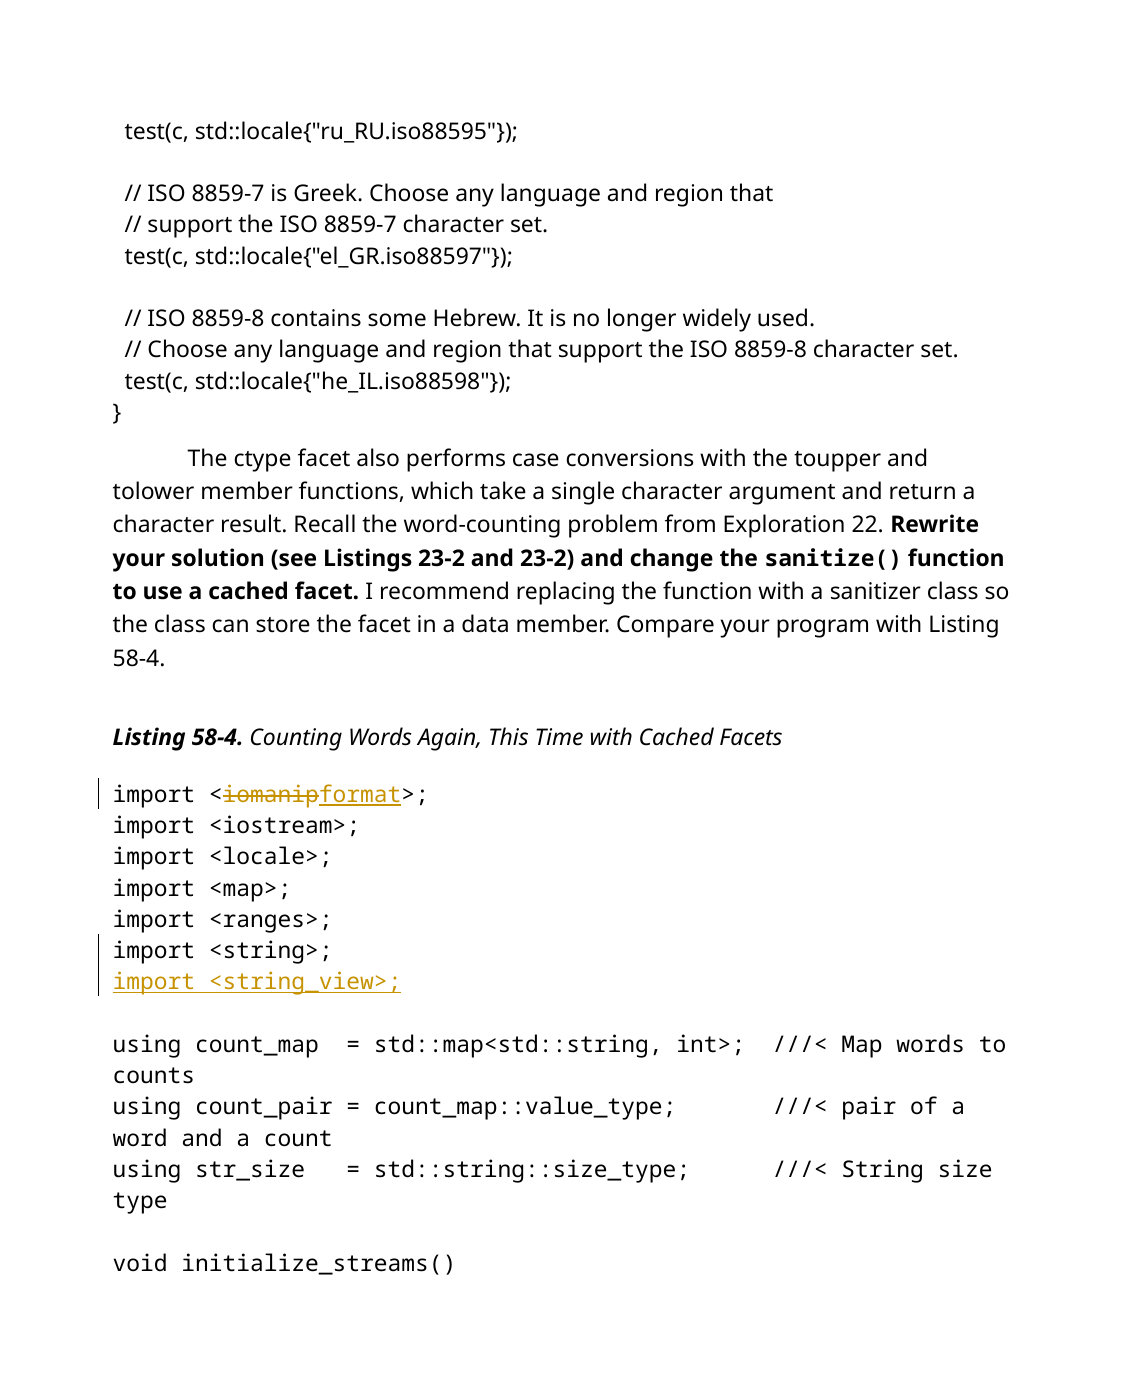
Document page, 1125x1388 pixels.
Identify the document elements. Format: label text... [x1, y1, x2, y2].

text test(c, std::locale{"ru_RU.iso88595"}); [112, 115, 1012, 146]
text import <iostream>; [112, 809, 1012, 840]
text import <map>; [112, 871, 1012, 903]
text void initialize_streams() [112, 1246, 1012, 1278]
text // ISO 8859-8 contains some Hebrew. It is no longer widely used. [112, 302, 1012, 333]
text } [112, 396, 1012, 427]
text using count_pair = count_map::value_type; ///< pair of a word and a count [112, 1090, 1012, 1153]
text import <format>; [112, 778, 1012, 809]
text // support the ISO 8859-7 character set. [112, 208, 1012, 240]
text import <string>; [112, 934, 1012, 965]
text The ctype facet also performs case conversions with the toupper and tolower member functions, which take a single character argument and return a character result. Recall the word-counting problem from Exploration 22. Rewrite your solution (see Listings 23-2 and 23-2) and change the sanitize() function to use a cached facet. I recommend replacing the function with a sanitizer class so the class can store the facet in a data member. Compare your program with Listing 58-4. [112, 440, 1012, 673]
text test(c, std::locale{"el_GR.iso88597"}); [112, 240, 1012, 271]
text // Choose any language and region that support the ISO 8859-8 character set. [112, 333, 1012, 365]
text import <string_view>; [112, 965, 1012, 996]
text import <ranges>; [112, 903, 1012, 934]
text import <locale>; [112, 840, 1012, 871]
text using str_size = std::string::size_type; ///< String size type [112, 1153, 1012, 1215]
text // ISO 8859-7 is Greek. Choose any language and region that [112, 177, 1012, 208]
text test(c, std::locale{"he_IL.iso88598"}); [112, 365, 1012, 396]
text Listing 58-4. Counting Words Again, This Time with Cached Facets [112, 721, 1012, 752]
text using count_map = std::map<std::string, int>; ///< Map words to counts [112, 1028, 1012, 1090]
